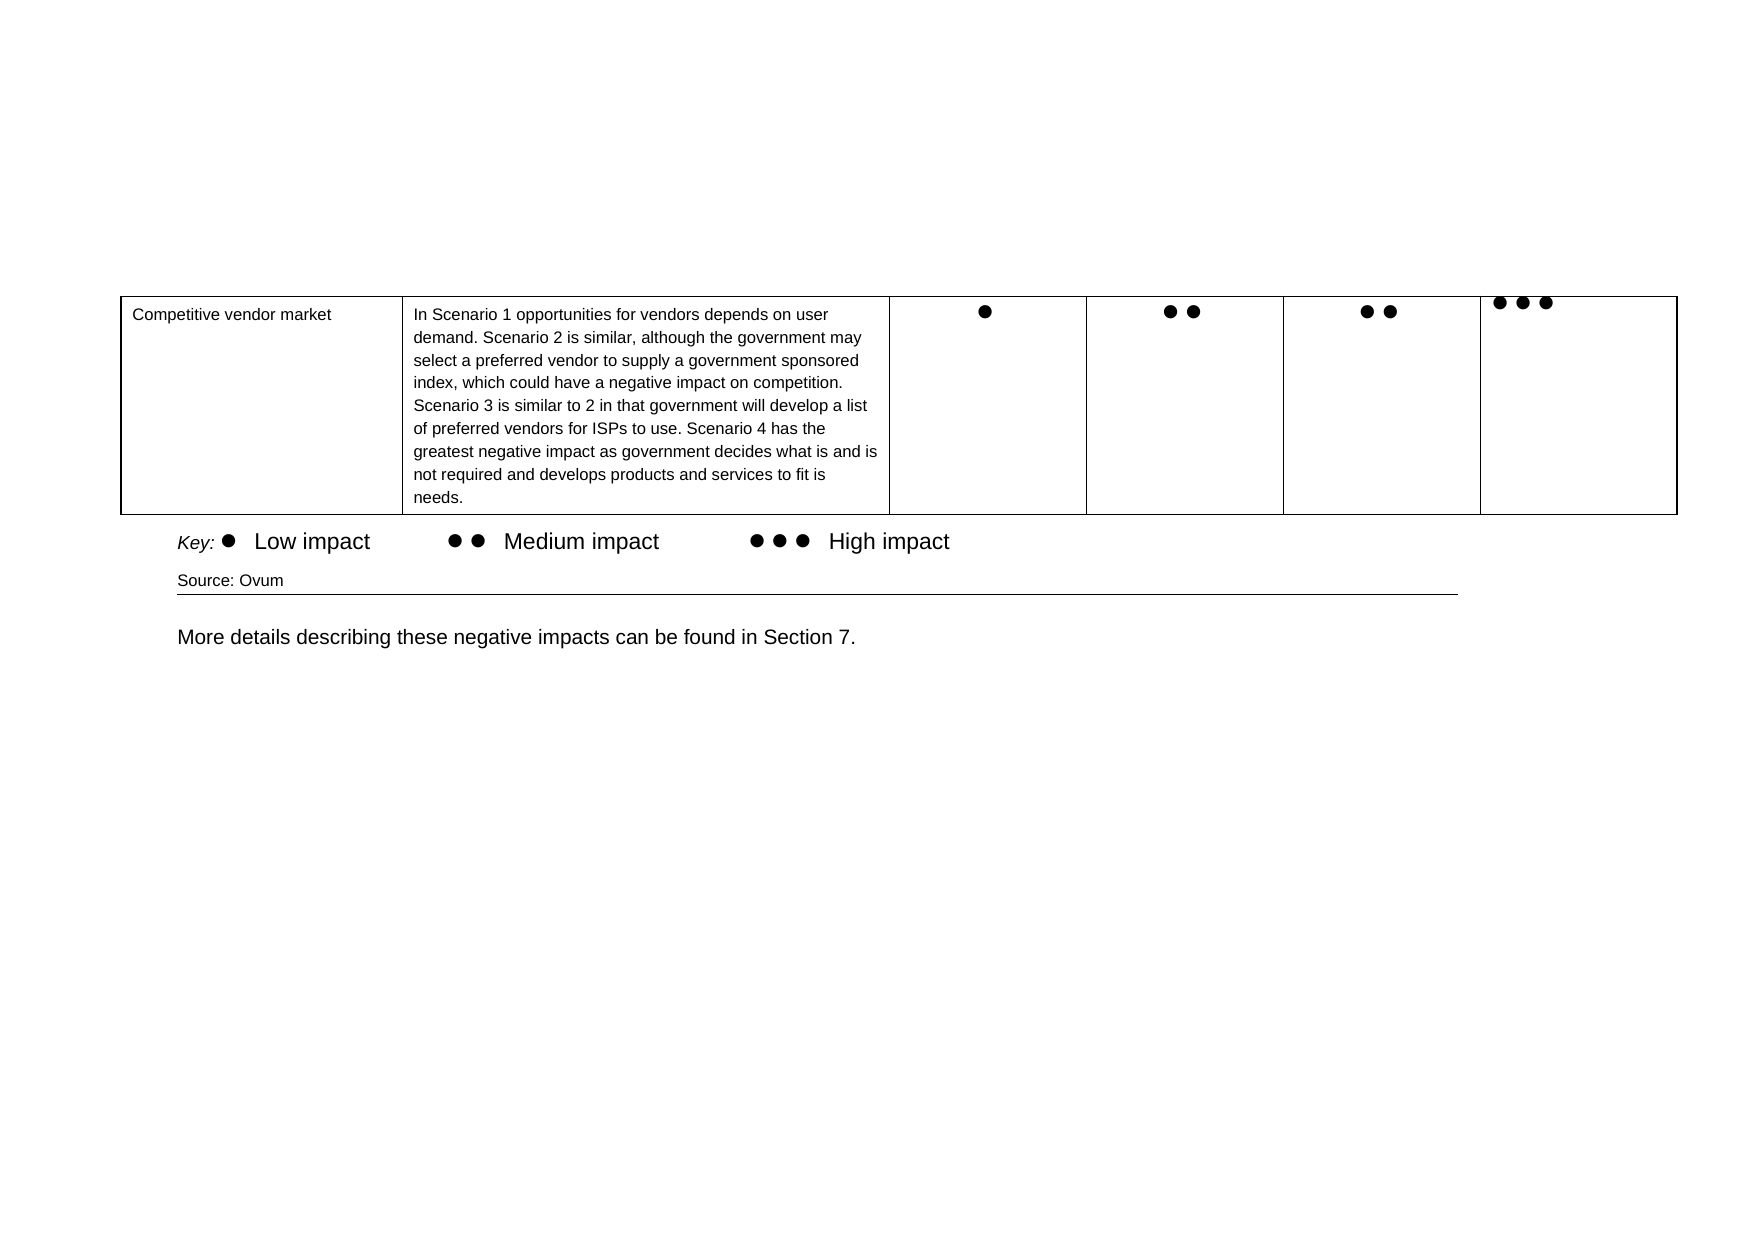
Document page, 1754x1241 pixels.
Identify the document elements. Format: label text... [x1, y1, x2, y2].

text Source: Ovum [177, 567, 1458, 594]
table_cell In Scenario 1 opportunities for vendors depends on user demand. Scenario 2 is similar, although the government may select a preferred vendor to supply a government sponsored index, which could have a negative impact on competition. Scenario 3 is similar to 2 in that government will develop a list of preferred vendors for ISPs to use. Scenario 4 has the greatest negative impact as government decides what is and is not required and develops products and services to fit is needs. [403, 297, 889, 514]
table_cell  [890, 297, 1086, 514]
text More details describing these negative impacts can be found in Section 7. [177, 623, 1458, 650]
text Key: Low impact Medium impact High impact [177, 531, 1458, 554]
table_cell Competitive vendor market [122, 297, 402, 514]
table_cell  [1087, 297, 1283, 514]
table_cell  [1284, 297, 1480, 514]
table_cell  [1481, 297, 1676, 514]
